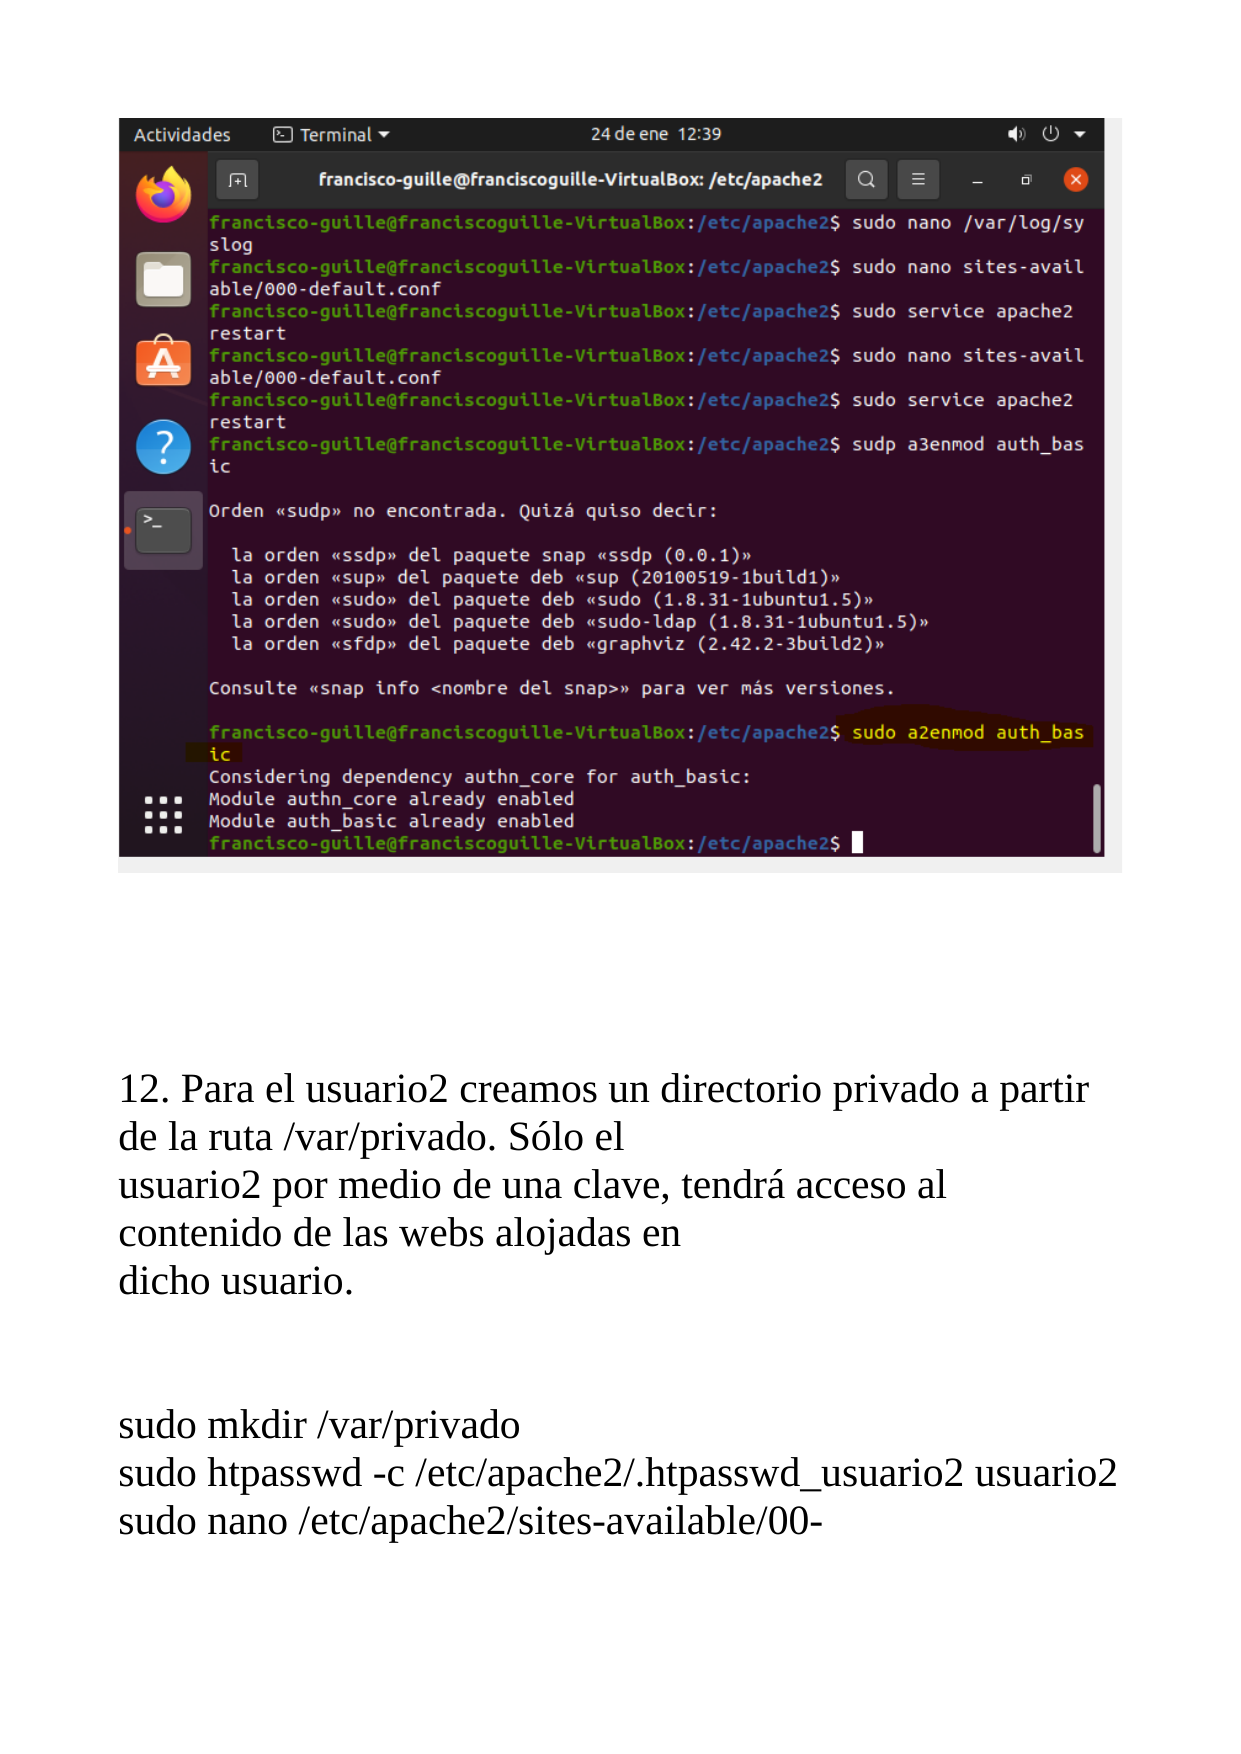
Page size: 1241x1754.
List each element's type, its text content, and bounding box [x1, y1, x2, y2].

text 12. Para el usuario2 creamos un directorio privado a partir de la ruta /var/privado. Sólo el [118, 1064, 1122, 1160]
text sudo nano /etc/apache2/sites-available/00- [118, 1495, 1122, 1543]
picture [118, 118, 1123, 873]
text usuario2 por medio de una clave, tendrá acceso al contenido de las webs alojadas en [118, 1160, 1122, 1256]
text dicho usuario. [118, 1256, 1122, 1303]
text sudo htpasswd -c /etc/apache2/.htpasswd_usuario2 usuario2 [118, 1447, 1122, 1495]
text sudo mkdir /var/privado [118, 1399, 1122, 1447]
